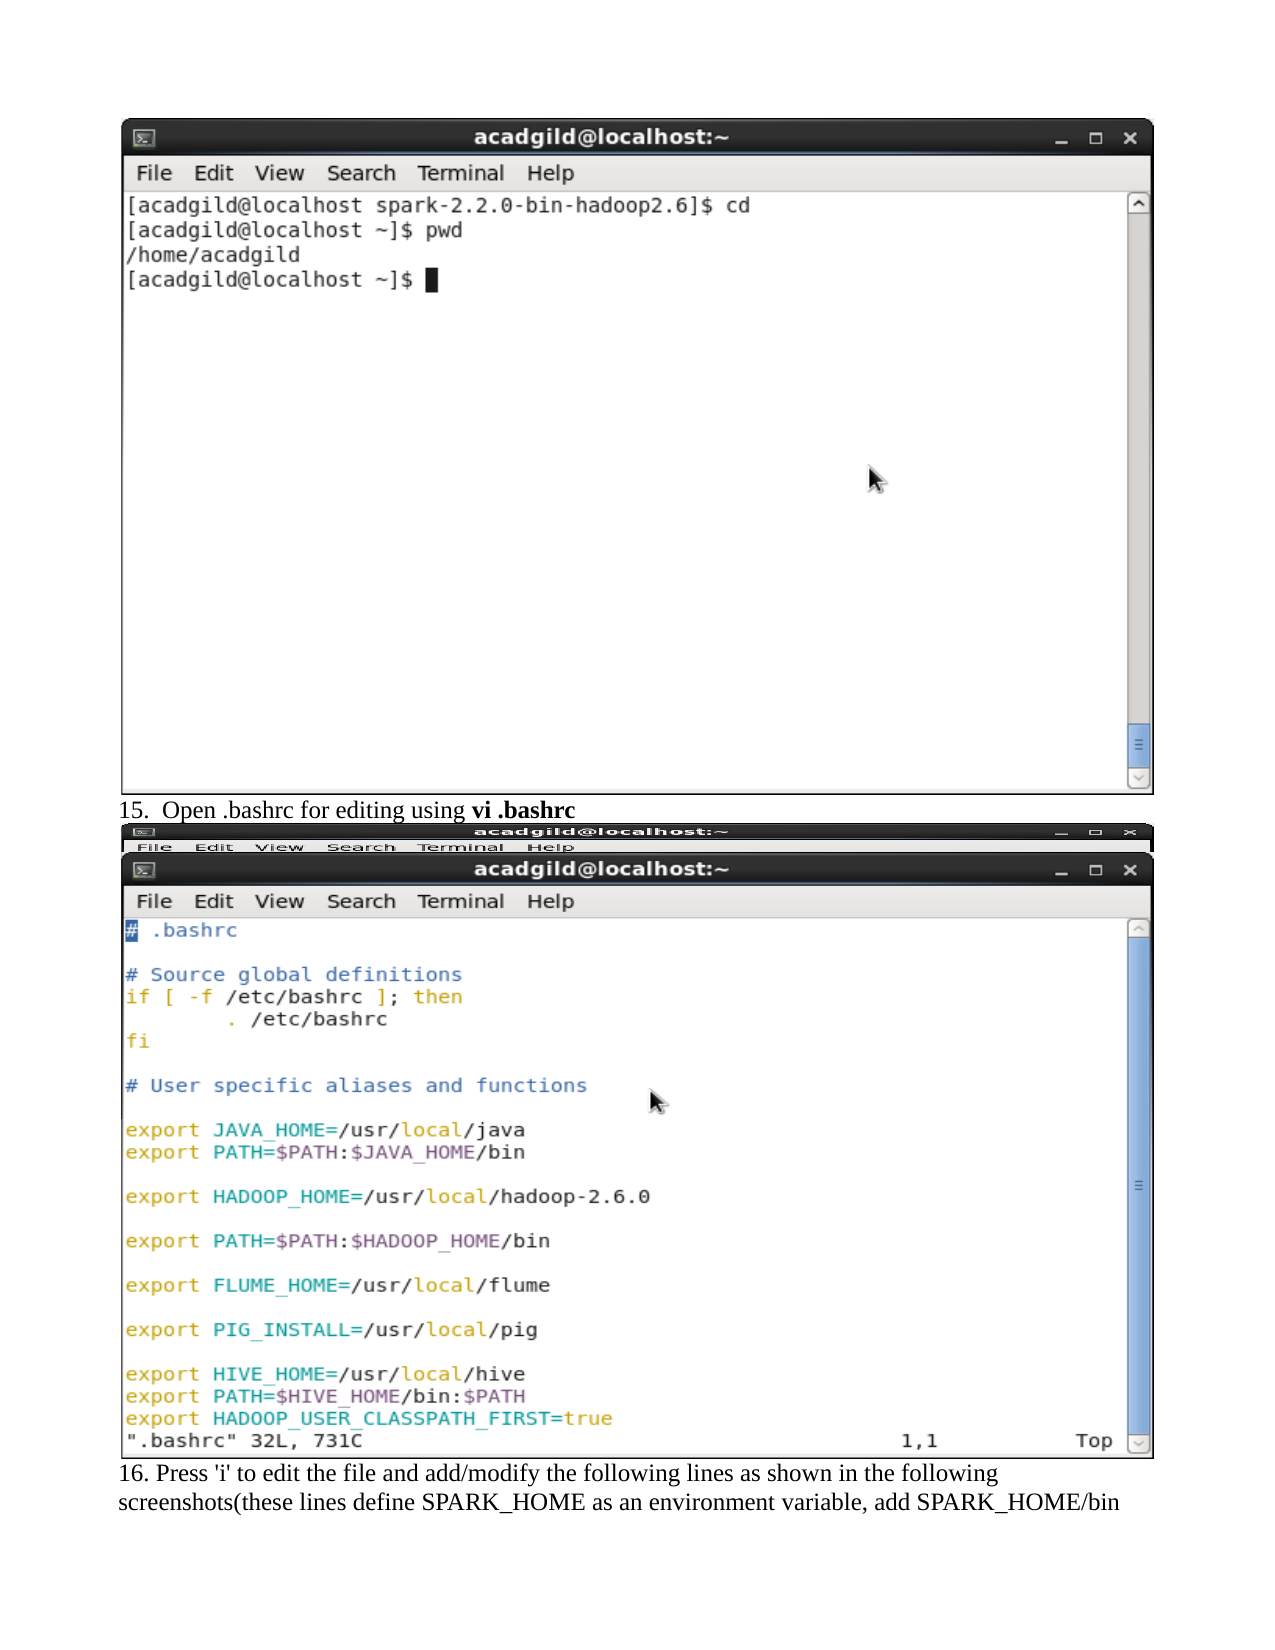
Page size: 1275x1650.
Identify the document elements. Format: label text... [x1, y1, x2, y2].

text 16. Press 'i' to edit the file and add/modify the following lines as shown in the following screenshots(these lines define SPARK_HOME as an environment variable, add SPARK_HOME/bin [118, 1312, 1157, 1516]
text 15. Open .bashrc for editing using vi .bashrc [118, 377, 1157, 824]
